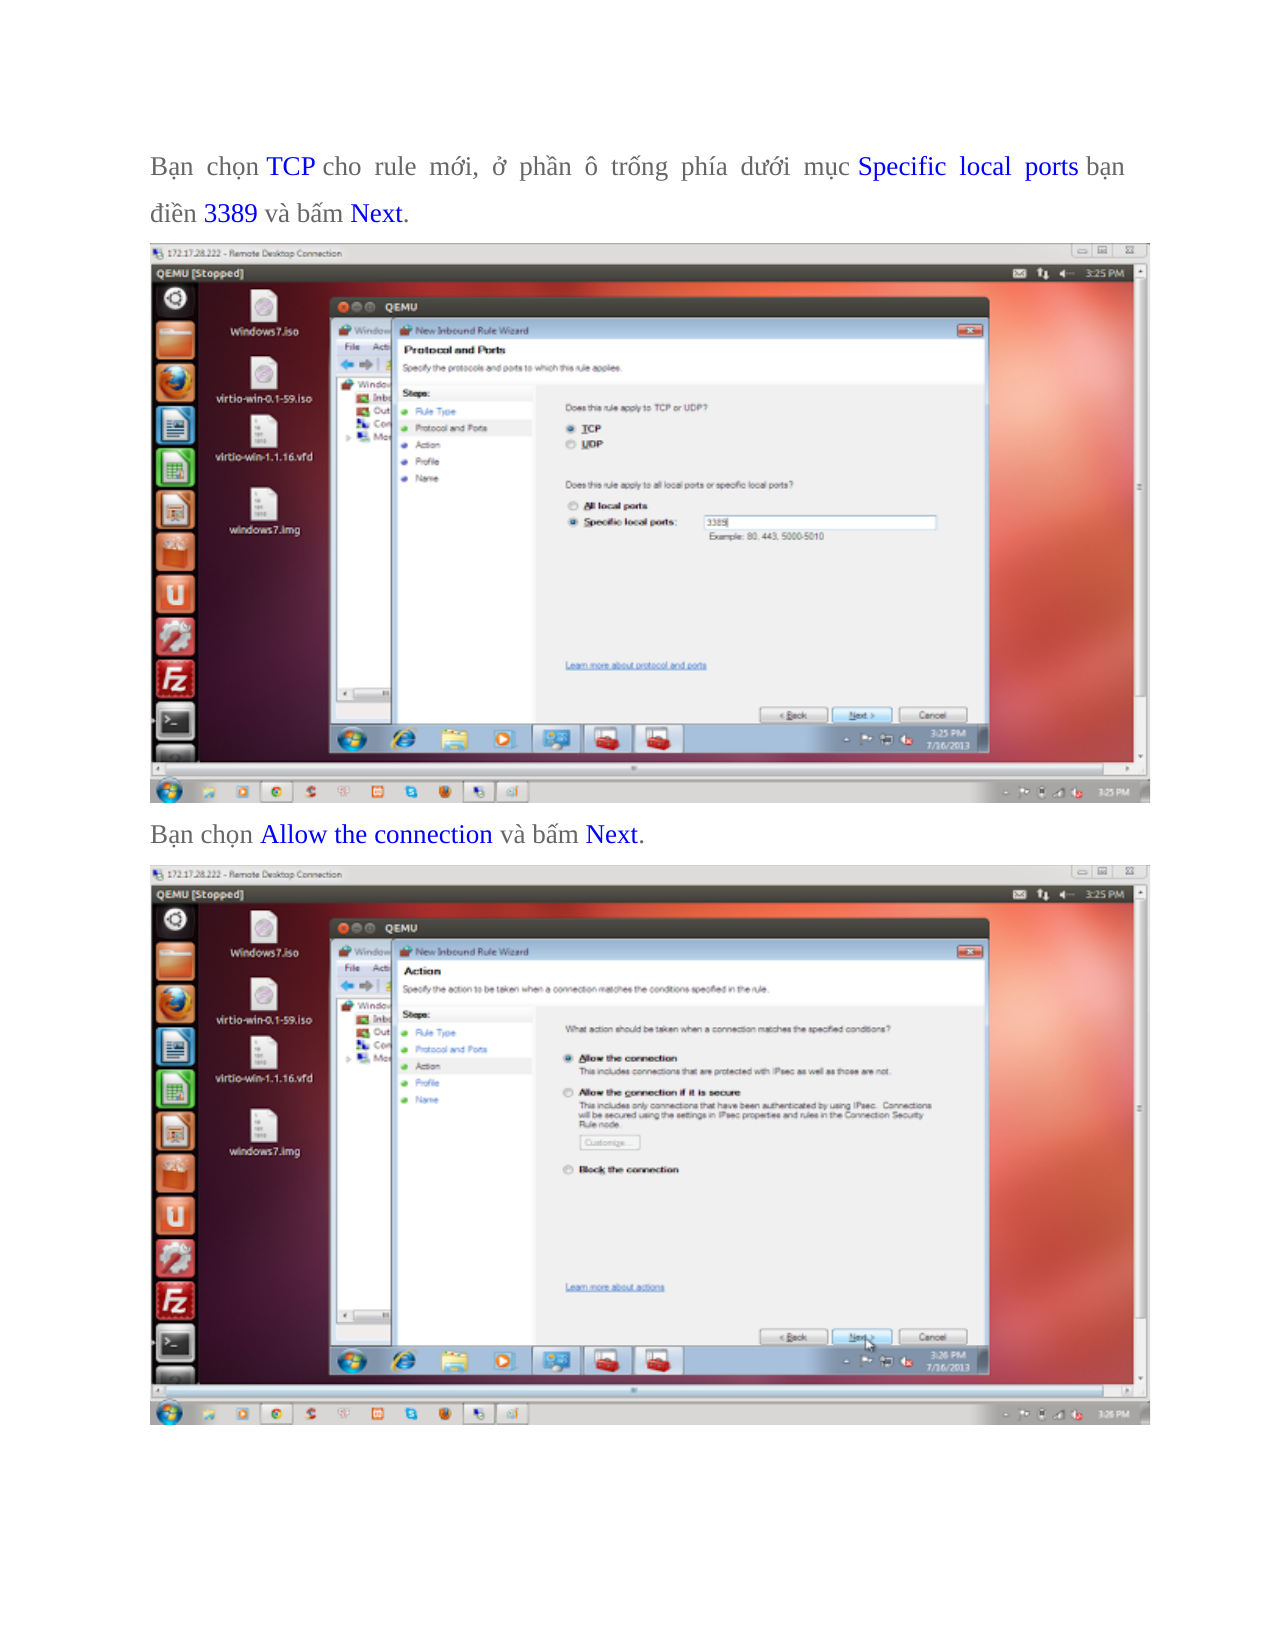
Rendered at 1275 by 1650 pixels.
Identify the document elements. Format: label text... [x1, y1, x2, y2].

text Bạn chọn Allow the connection và bấm Next. [150, 803, 1125, 849]
text Bạn chọn TCP cho rule mới, ở phần ô trống phía dưới mục Specific local ports bạn điền 3389 và bấm Next. [150, 150, 1125, 228]
